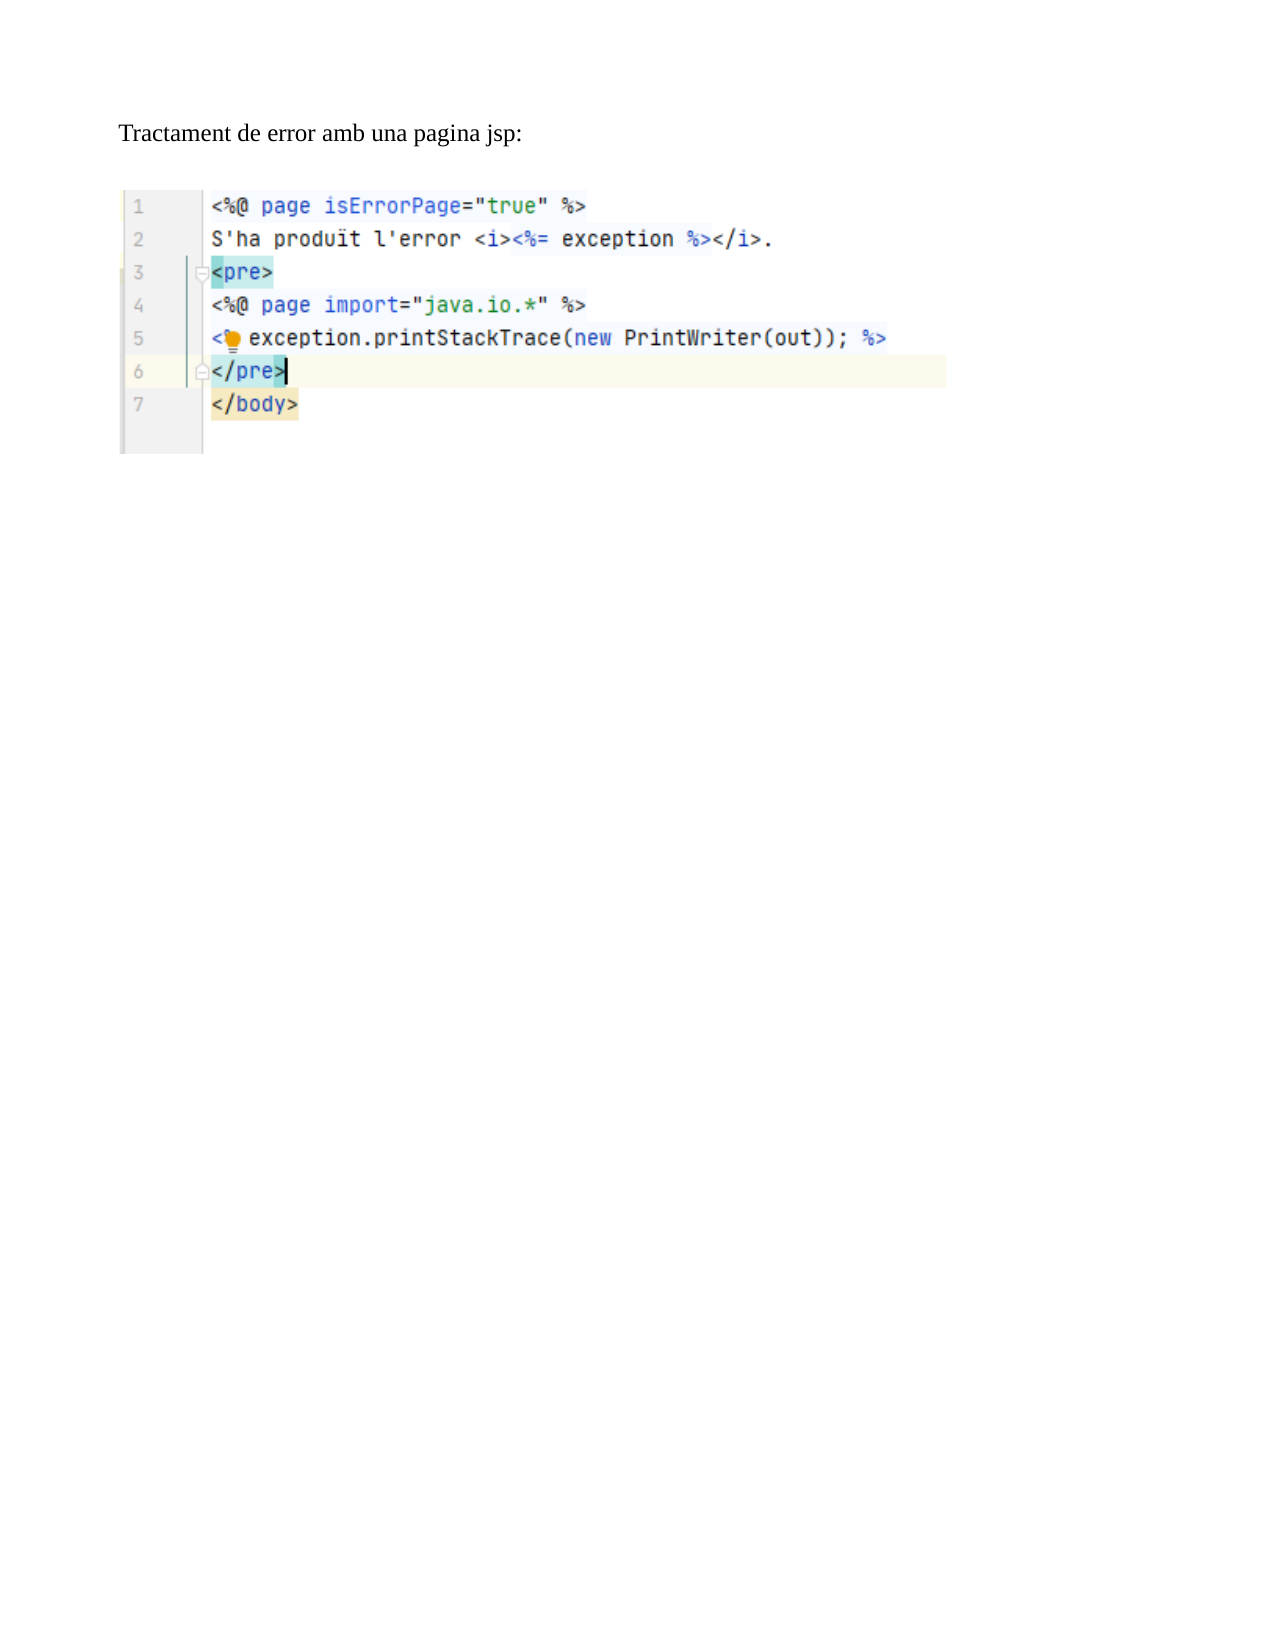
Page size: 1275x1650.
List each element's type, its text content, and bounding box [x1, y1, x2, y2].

picture [119, 190, 947, 454]
text Tractament de error amb una pagina jsp: [118, 118, 1157, 147]
